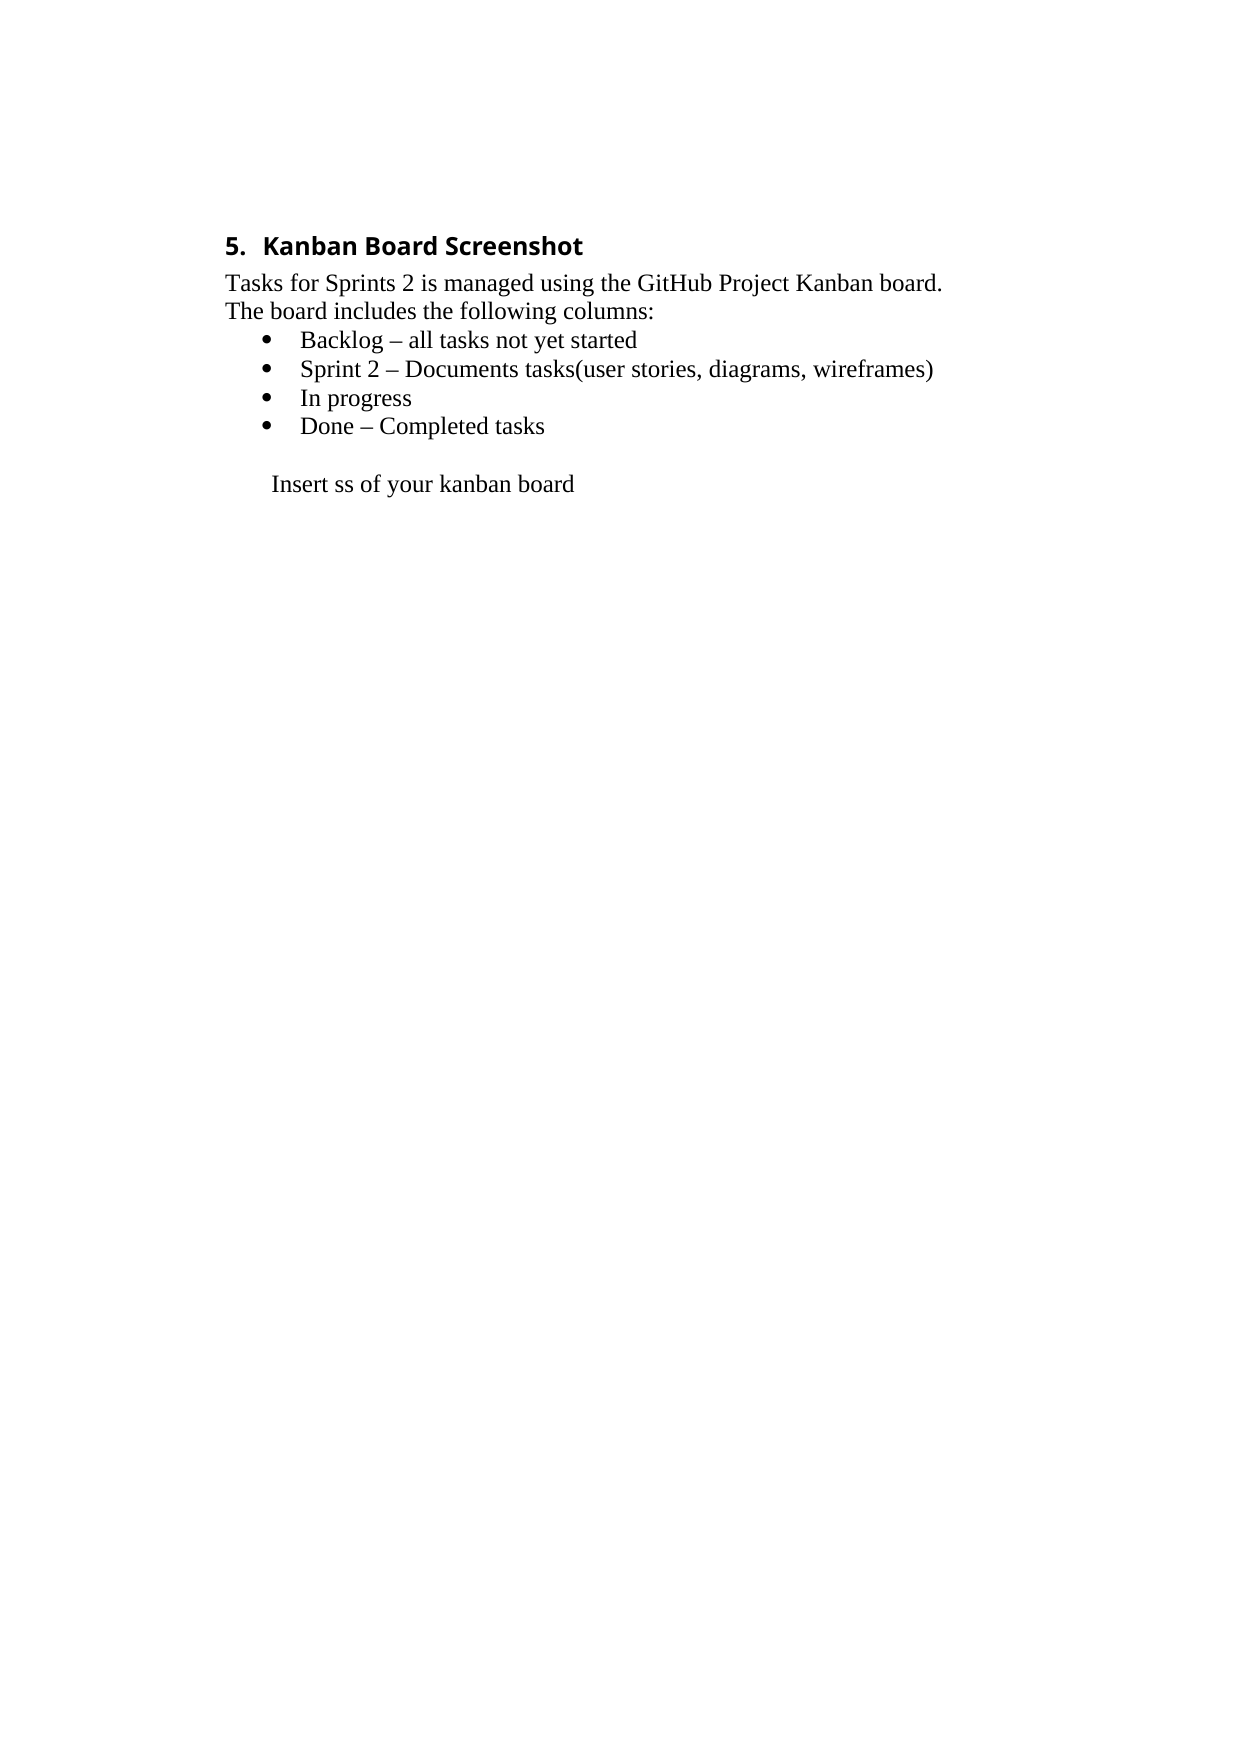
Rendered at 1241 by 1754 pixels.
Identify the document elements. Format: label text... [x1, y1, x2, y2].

list In progress [262, 383, 1090, 411]
list Sprint 2 – Documents tasks(user stories, diagrams, wireframes) [262, 354, 1090, 383]
list Tasks for Sprints 2 is managed using the GitHub Project Kanban board. [225, 268, 1090, 296]
list The board includes the following columns: [225, 296, 1090, 325]
list Backlog – all tasks not yet started [262, 325, 1090, 354]
list Insert ss of your kanban board [225, 469, 1090, 498]
list Done – Completed tasks [262, 411, 1090, 440]
list Kanban Board Screenshot [225, 228, 1090, 262]
